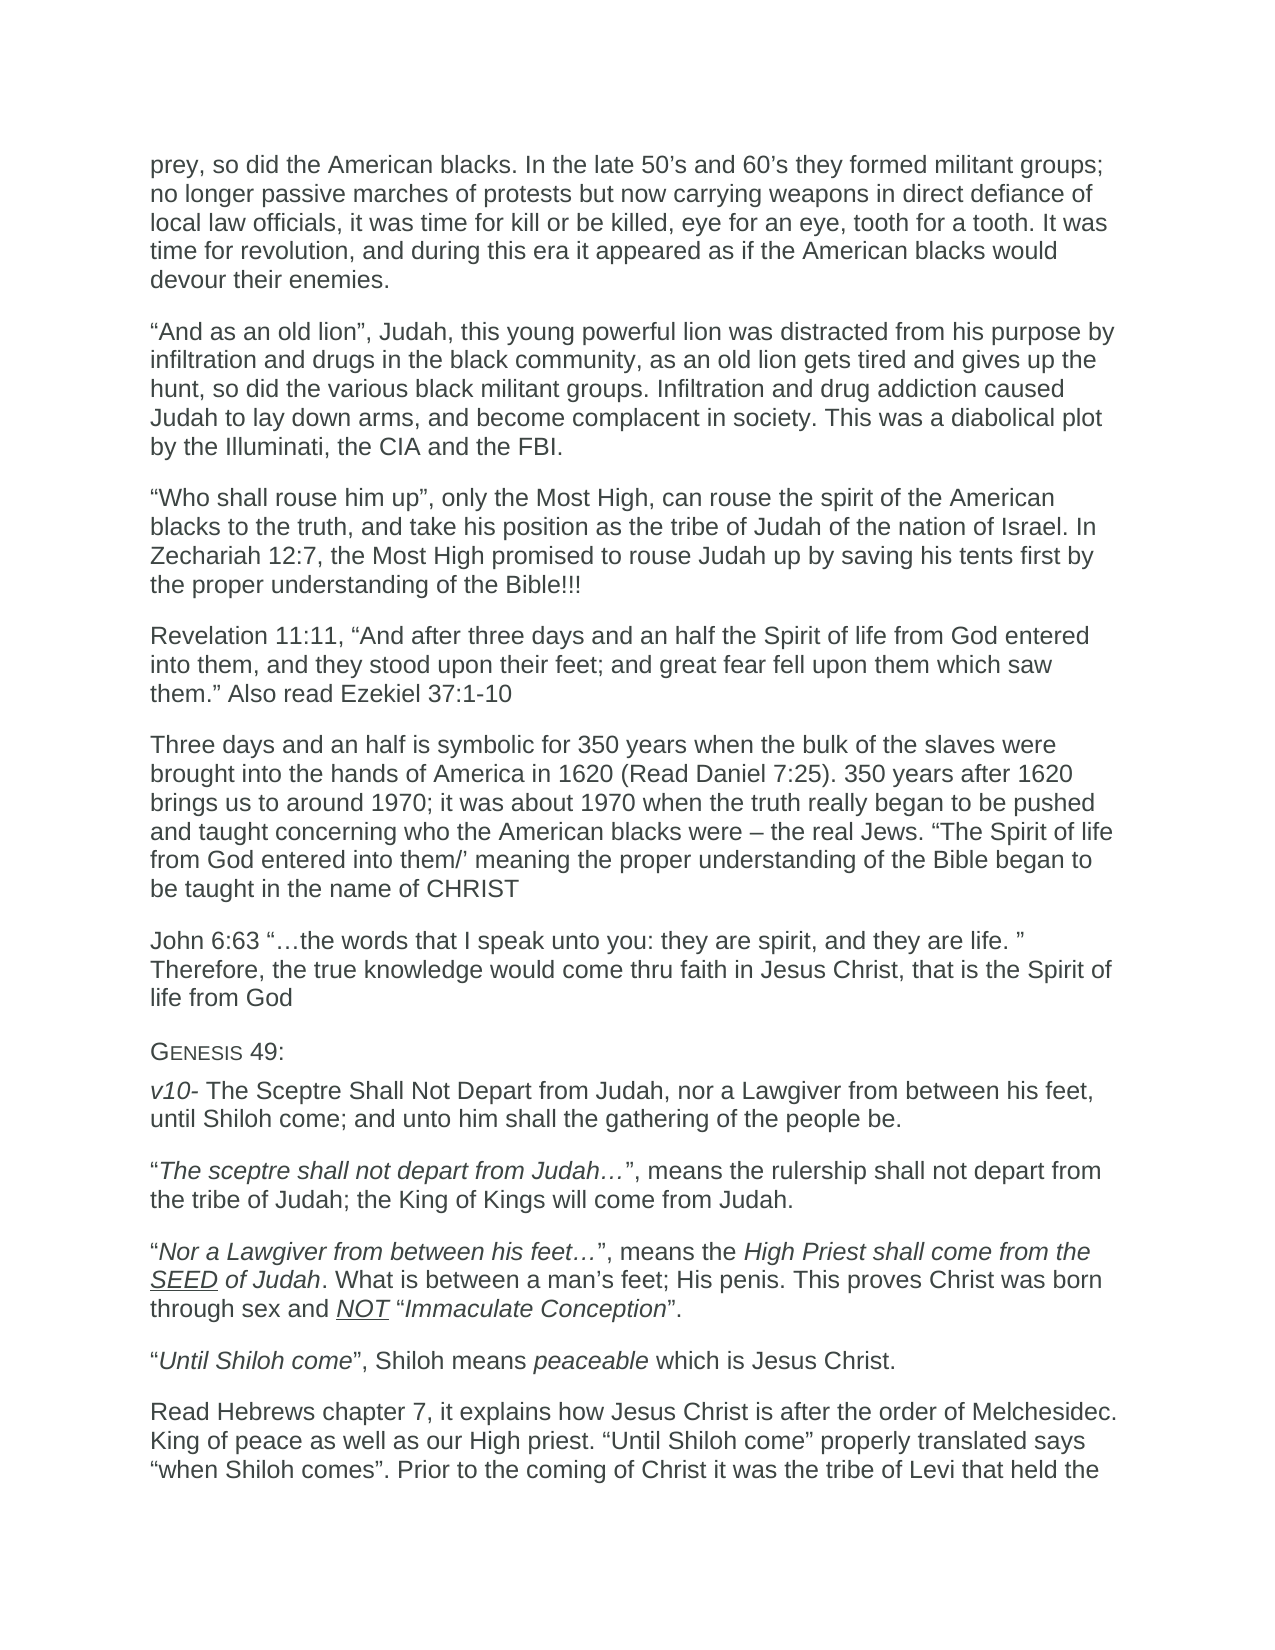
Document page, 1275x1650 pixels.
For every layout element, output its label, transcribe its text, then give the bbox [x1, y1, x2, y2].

text “Until Shiloh come”, Shiloh means peaceable which is Jesus Christ. [150, 1346, 1125, 1374]
text “Who shall rouse him up”, only the Most High, can rouse the spirit of the American blacks to the truth, and take his position as the tribe of Judah of the nation of Israel. In Zechariah 12:7, the Most High promised to rouse Judah up by saving his tents first by the proper understanding of the Bible!!! [150, 483, 1125, 598]
text “Nor a Lawgiver from between his feet…”, means the High Priest shall come from the SEED of Judah. What is between a man’s feet; His penis. This proves Christ was born through sex and NOT “Immaculate Conception”. [150, 1237, 1125, 1323]
text prey, so did the American blacks. In the late 50’s and 60’s they formed militant groups; no longer passive marches of protests but now carrying weapons in direct defiance of local law officials, it was time for kill or be killed, eye for an eye, tooth for a tooth. It was time for revolution, and during this era it appeared as if the American blacks would devour their enemies. [150, 150, 1125, 294]
text “And as an old lion”, Judah, this young powerful lion was distracted from his purpose by infiltration and drugs in the black community, as an old lion gets tired and gives up the hunt, so did the various black militant groups. Infiltration and drug addiction caused Judah to lay down arms, and become complacent in society. This was a diabolical plot by the Illuminati, the CIA and the FBI. [150, 317, 1125, 460]
text John 6:63 “…the words that I speak unto you: they are spirit, and they are life. ” Therefore, the true knowledge would come thru faith in Jesus Christ, that is the Spirit of life from God [150, 926, 1125, 1012]
text Read Hebrews chapter 7, it explains how Jesus Christ is after the order of Melchesidec. King of peace as well as our High priest. “Until Shiloh come” properly translated says “when Shiloh comes”. Prior to the coming of Christ it was the tribe of Levi that held the [150, 1397, 1125, 1484]
text Three days and an half is symbolic for 350 years when the bulk of the slaves were brought into the hands of America in 1620 (Read Daniel 7:25). 350 years after 1620 brings us to around 1970; it was about 1970 when the truth really began to be pushed and taught concerning who the American blacks were – the real Jews. “The Spirit of life from God entered into them/’ meaning the proper understanding of the Bible began to be taught in the name of CHRIST [150, 730, 1125, 903]
text v10- The Sceptre Shall Not Depart from Judah, nor a Lawgiver from between his feet, until Shiloh come; and unto him shall the gathering of the people be. [150, 1076, 1125, 1133]
text Revelation 11:11, “And after three days and an half the Spirit of life from God entered into them, and they stood upon their feet; and great fear fell upon them which saw them.” Also read Ezekiel 37:1-10 [150, 621, 1125, 707]
subtitle Genesis 49: [150, 1037, 1125, 1066]
text “The sceptre shall not depart from Judah…”, means the rulership shall not depart from the tribe of Judah; the King of Kings will come from Judah. [150, 1156, 1125, 1214]
